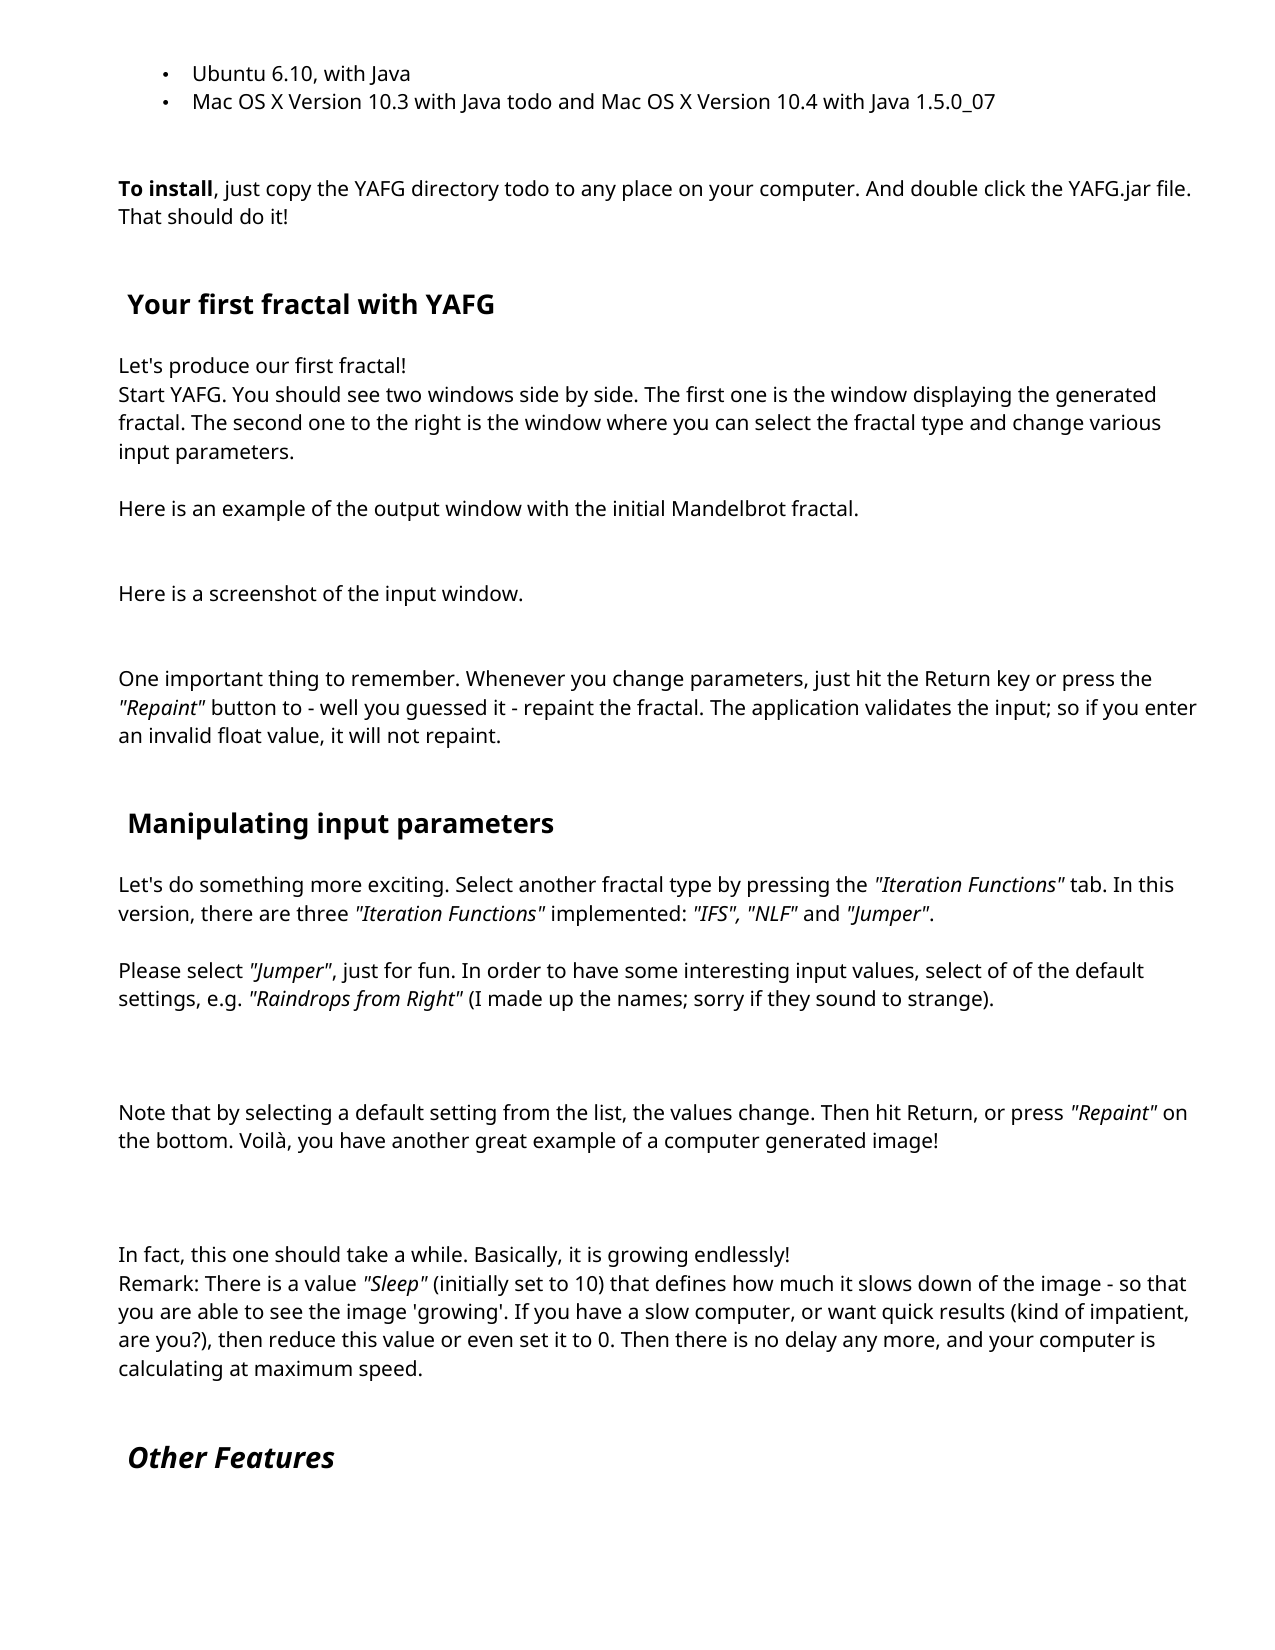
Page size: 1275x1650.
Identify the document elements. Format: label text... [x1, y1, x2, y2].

list Ubuntu 6.10, with Java [162, 59, 1216, 87]
text To install, just copy the YAFG directory todo to any place on your computer. And double click the YAFG.jar file. That should do it! [118, 145, 1216, 231]
subtitle Manipulating input parameters [127, 804, 1207, 841]
list Mac OS X Version 10.3 with Java todo and Mac OS X Version 10.4 with Java 1.5.0_07 [162, 87, 1216, 116]
text Let's produce our first fractal! Start YAFG. You should see two windows side by side. The first one is the window displaying the generated fractal. The second one to the right is the window where you can select the fractal type and change various input parameters. Here is an example of the output window with the initial Mandelbrot fractal. Here is a screenshot of the input window. One important thing to remember. Whenever you change parameters, just hit the Return key or press the "Repaint" button to - well you guessed it - repaint the fractal. The application validates the input; so if you enter an invalid float value, it will not repaint. [118, 352, 1216, 750]
text Let's do something more exciting. Select another fractal type by pressing the "Iteration Functions" tab. In this version, there are three "Iteration Functions" implemented: "IFS", "NLF" and "Jumper". Please select "Jumper", just for fun. In order to have some interesting input values, select of of the default settings, e.g. "Raindrops from Right" (I made up the names; sorry if they sound to strange). Note that by selecting a default setting from the list, the values change. Then hit Return, or press "Repaint" on the bottom. Voilà, you have another great example of a computer generated image! In fact, this one should take a while. Basically, it is growing endlessly! Remark: There is a value "Sleep" (initially set to 10) that defines how much it slows down of the image - so that you are able to see the image 'growing'. If you have a slow computer, or want quick results (kind of impatient, are you?), then reduce this value or even set it to 0. Then there is no delay any more, and your computer is calculating at maximum speed. [118, 871, 1216, 1382]
subtitle Your first fractal with YAFG [127, 285, 1207, 322]
subtitle Other Features [127, 1437, 1207, 1477]
